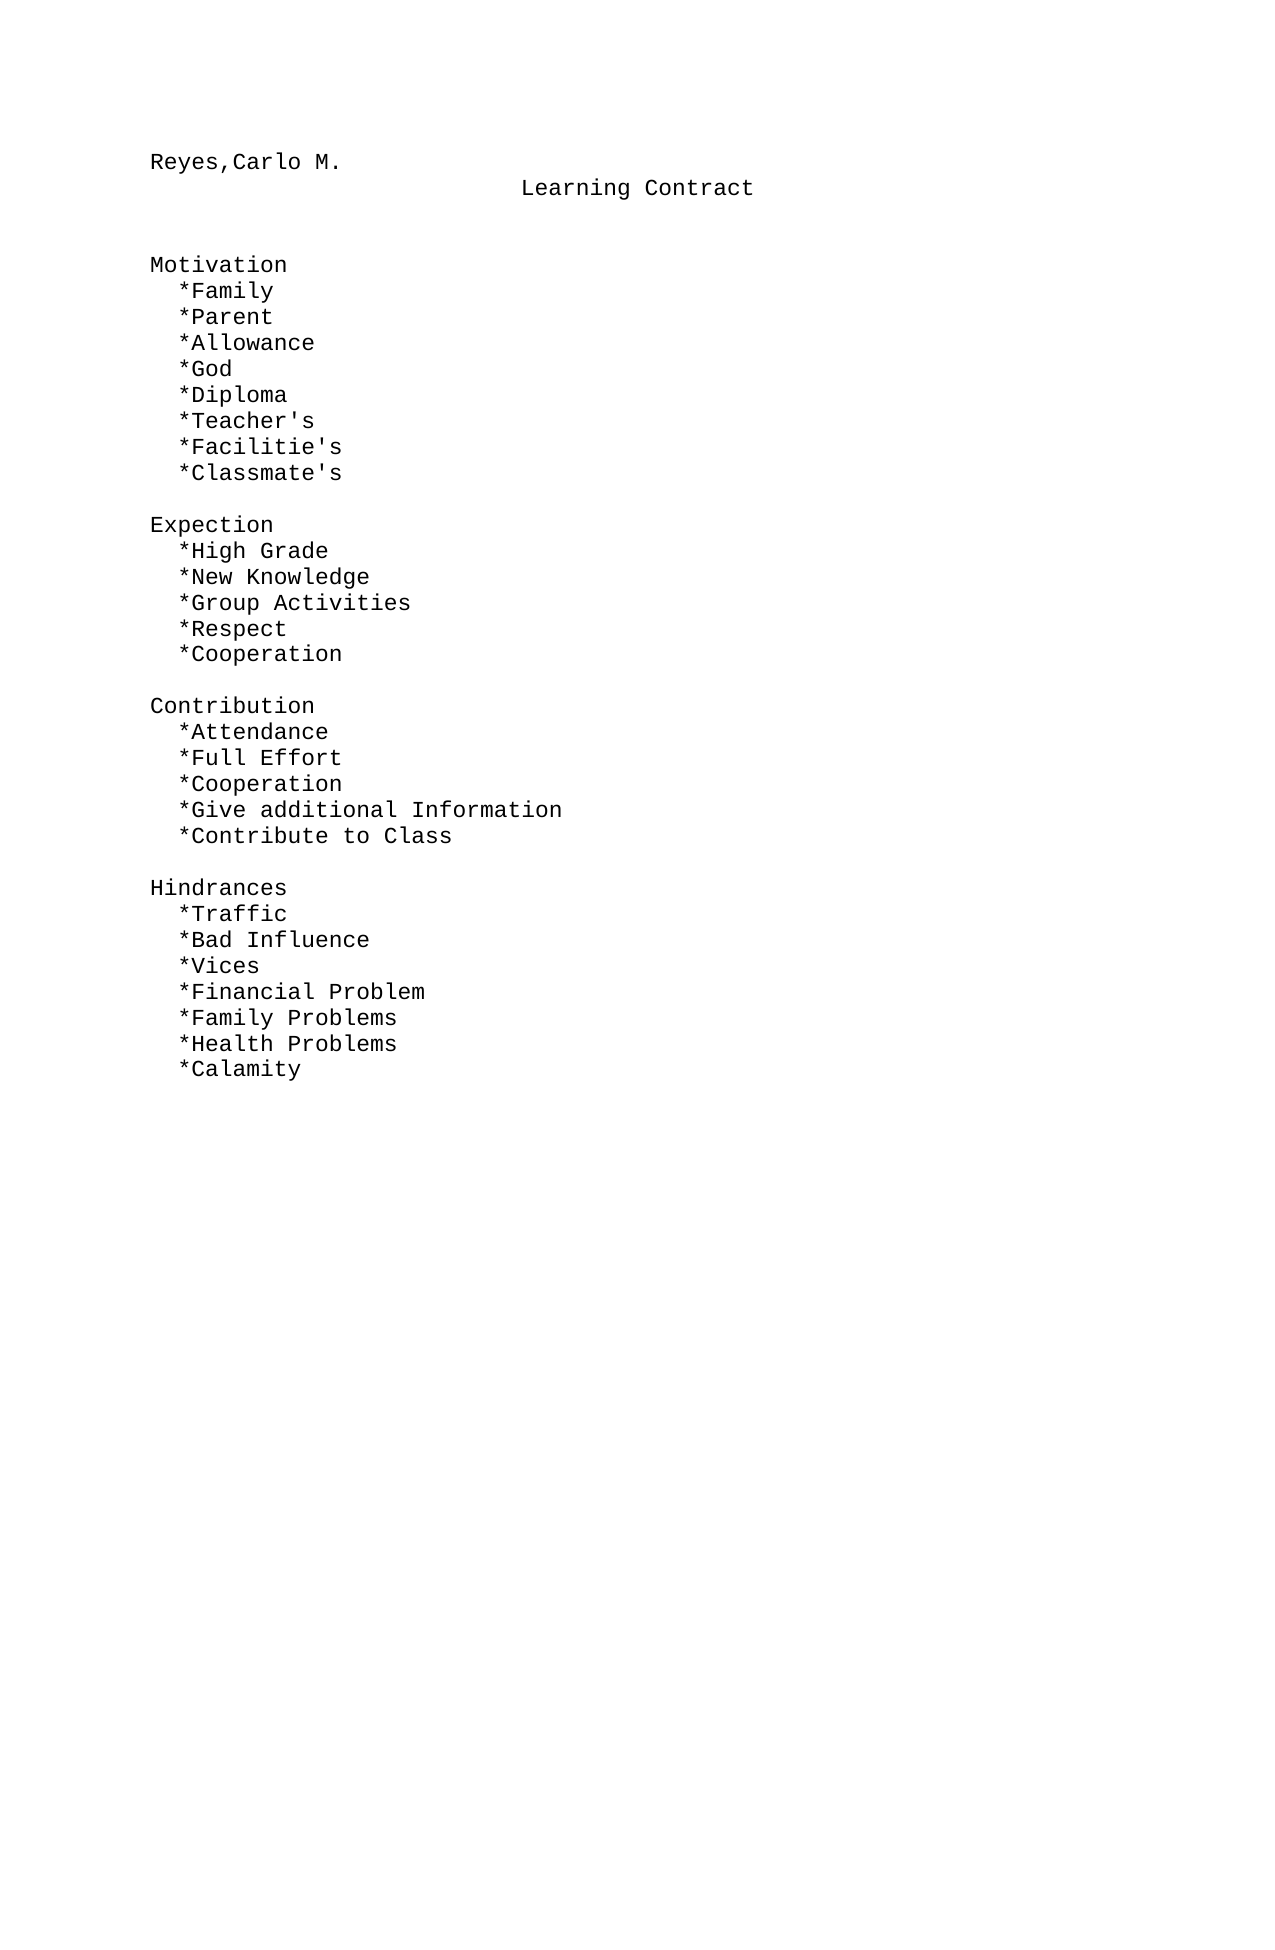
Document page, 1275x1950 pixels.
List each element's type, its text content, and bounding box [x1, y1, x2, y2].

text *God [150, 357, 1125, 383]
text *Teacher's [150, 409, 1125, 435]
text *Bad Influence [150, 928, 1125, 954]
text *Full Effort [150, 747, 1125, 772]
text Motivation [150, 254, 1125, 280]
text *Facilitie's [150, 435, 1125, 461]
text Hindrances [150, 876, 1125, 902]
text *Cooperation [150, 643, 1125, 669]
text *Financial Problem [150, 980, 1125, 1006]
text *New Knowledge [150, 565, 1125, 591]
text *High Grade [150, 539, 1125, 565]
text Learning Contract [150, 176, 1125, 202]
text Reyes,Carlo M. [150, 150, 1125, 176]
text *Contribute to Class [150, 824, 1125, 850]
text *Family [150, 280, 1125, 306]
text Expection [150, 513, 1125, 539]
text *Allowance [150, 332, 1125, 357]
text *Calamity [150, 1058, 1125, 1084]
text *Parent [150, 306, 1125, 332]
text *Traffic [150, 902, 1125, 928]
text *Attendance [150, 721, 1125, 747]
text Contribution [150, 695, 1125, 721]
text *Cooperation [150, 772, 1125, 798]
text *Respect [150, 617, 1125, 643]
text *Health Problems [150, 1032, 1125, 1058]
text *Family Problems [150, 1006, 1125, 1032]
text *Classmate's [150, 461, 1125, 487]
text *Give additional Information [150, 798, 1125, 824]
text *Vices [150, 954, 1125, 980]
text *Group Activities [150, 591, 1125, 617]
text *Diploma [150, 383, 1125, 409]
